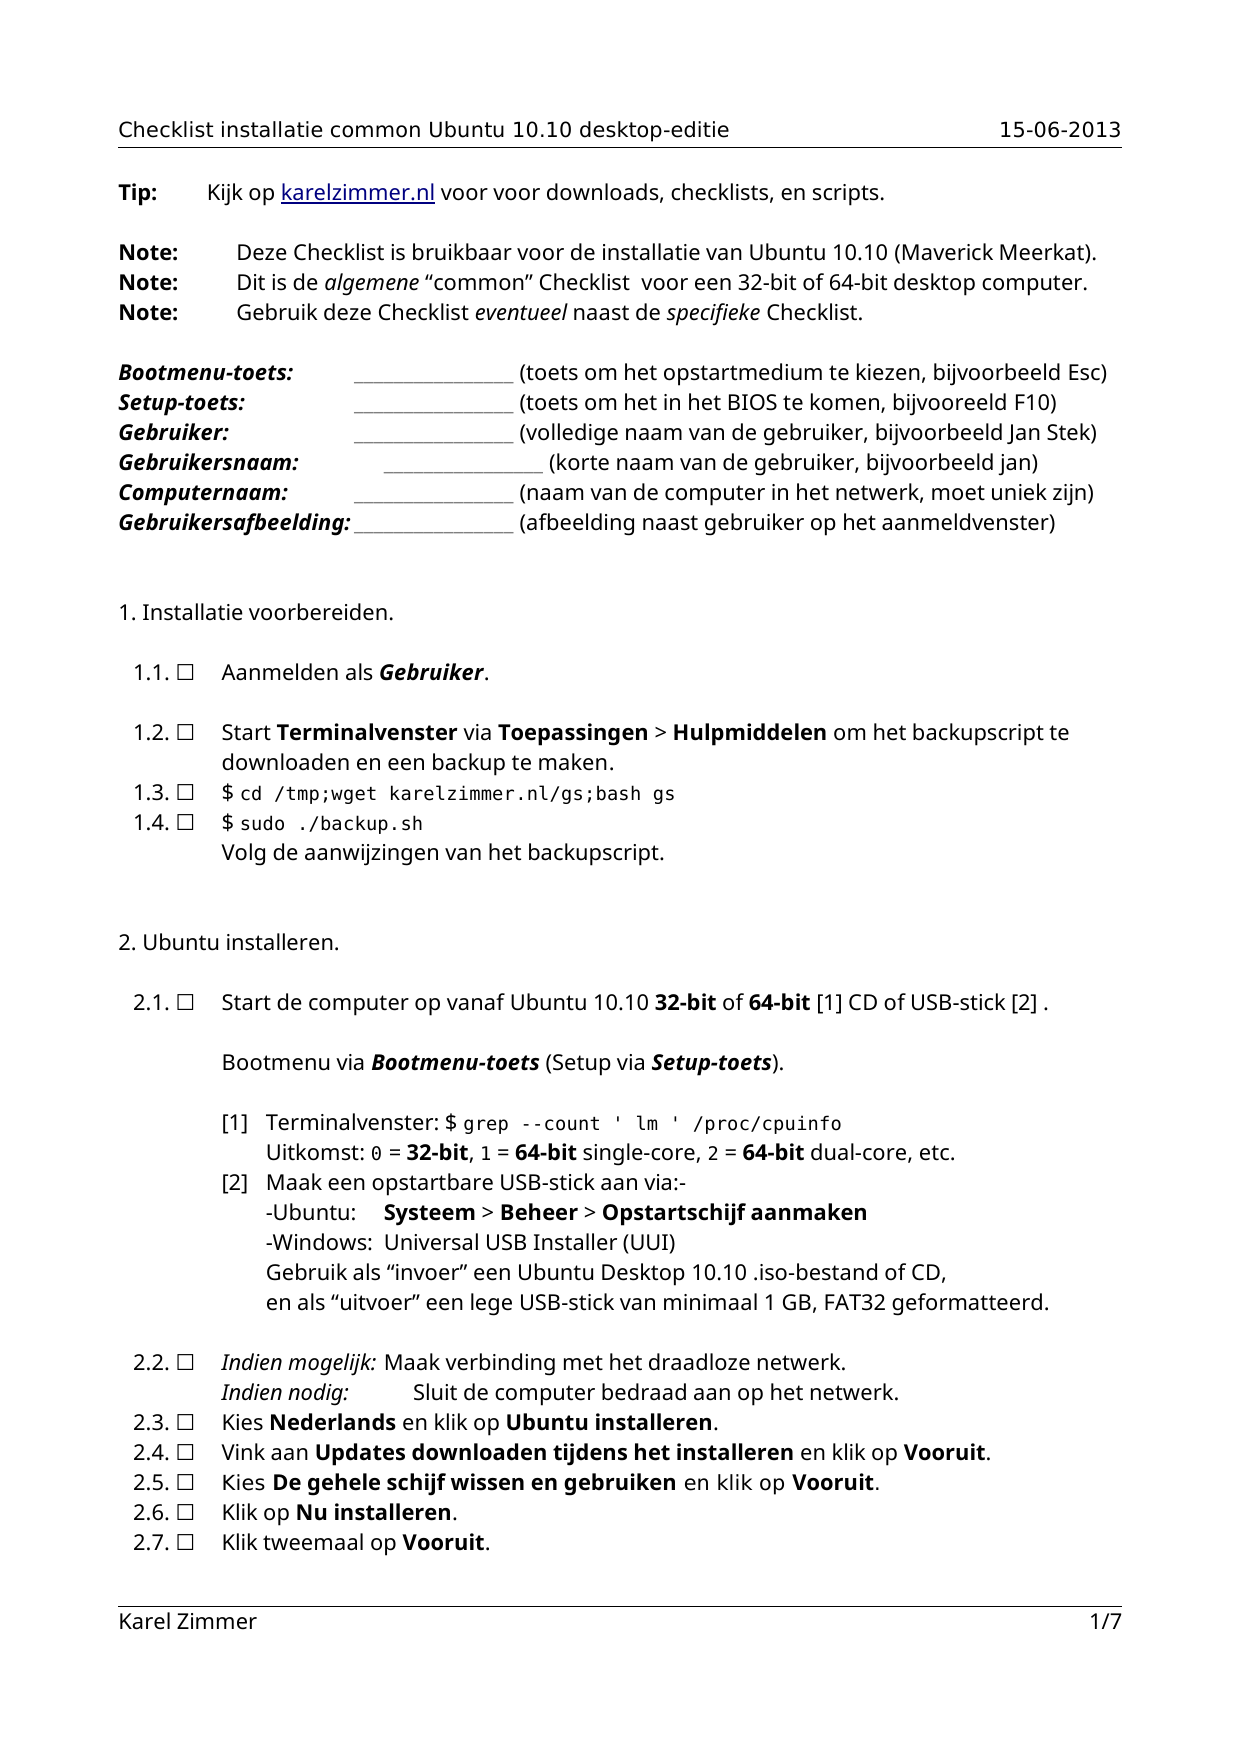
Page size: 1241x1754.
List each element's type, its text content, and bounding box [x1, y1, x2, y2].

list Vink aan Updates downloaden tijdens het installeren en klik op Vooruit. [133, 1437, 1122, 1467]
list Kies De gehele schijf wissen en gebruiken en klik op Vooruit. [133, 1467, 1122, 1497]
list Indien mogelijk: Maak verbinding met het draadloze netwerk. Indien nodig: Sluit de computer bedraad aan op het netwerk. [133, 1347, 1122, 1407]
text Bootmenu-toets: ________________ (toets om het opstartmedium te kiezen, bijvoorbeeld Esc) [118, 357, 1122, 387]
list [1] Terminalvenster: $ grep --count ' lm ' /proc/cpuinfo Uitkomst: 0 = 32-bit, 1 = 64-bit single-core, 2 = 64-bit dual-core, etc. [2] Maak een opstartbare USB-stick aan via:- -Ubuntu: Systeem > Beheer > Opstartschijf aanmaken -Windows: Universal USB Installer (UUI) Gebruik als “invoer” een Ubuntu Desktop 10.10 .iso-bestand of CD, en als “uitvoer” een lege USB-stick van minimaal 1 GB, FAT32 geformatteerd. [133, 1107, 1122, 1317]
text Gebruikersafbeelding: ________________ (afbeelding naast gebruiker op het aanmeldvenster) [118, 507, 1122, 537]
text Gebruikersnaam: ________________ (korte naam van de gebruiker, bijvoorbeeld jan) [118, 447, 1122, 477]
list $ sudo ./backup.sh Volg de aanwijzingen van het backupscript. [133, 807, 1122, 867]
list Installatie voorbereiden. [118, 597, 1122, 627]
list Bootmenu via Bootmenu-toets (Setup via Setup-toets). [133, 1017, 1122, 1077]
list Kies Nederlands en klik op Ubuntu installeren. [133, 1407, 1122, 1437]
text Note: Dit is de algemene “common” Checklist voor een 32-bit of 64-bit desktop computer. [118, 267, 1122, 297]
list Aanmelden als Gebruiker. [133, 657, 1122, 687]
text Tip: Kijk op karelzimmer.nl voor voor downloads, checklists, en scripts. [118, 177, 1122, 207]
list Start Terminalvenster via Toepassingen > Hulpmiddelen om het backupscript te downloaden en een backup te maken. [133, 717, 1122, 777]
list $ cd /tmp;wget karelzimmer.nl/gs;bash gs [133, 777, 1122, 807]
list Ubuntu installeren. [118, 927, 1122, 957]
text Note: Deze Checklist is bruikbaar voor de installatie van Ubuntu 10.10 (Maverick Meerkat). [118, 237, 1122, 267]
list Klik tweemaal op Vooruit. [133, 1527, 1122, 1557]
list Start de computer op vanaf Ubuntu 10.10 32-bit of 64-bit [1] CD of USB-stick [2] . [133, 987, 1122, 1017]
text Setup-toets: ________________ (toets om het in het BIOS te komen, bijvooreeld F10) [118, 387, 1122, 417]
text Gebruiker: ________________ (volledige naam van de gebruiker, bijvoorbeeld Jan Stek) [118, 417, 1122, 447]
text Note: Gebruik deze Checklist eventueel naast de specifieke Checklist. [118, 297, 1122, 327]
text Computernaam: ________________ (naam van de computer in het netwerk, moet uniek zijn) [118, 477, 1122, 507]
list Klik op Nu installeren. [133, 1497, 1122, 1527]
